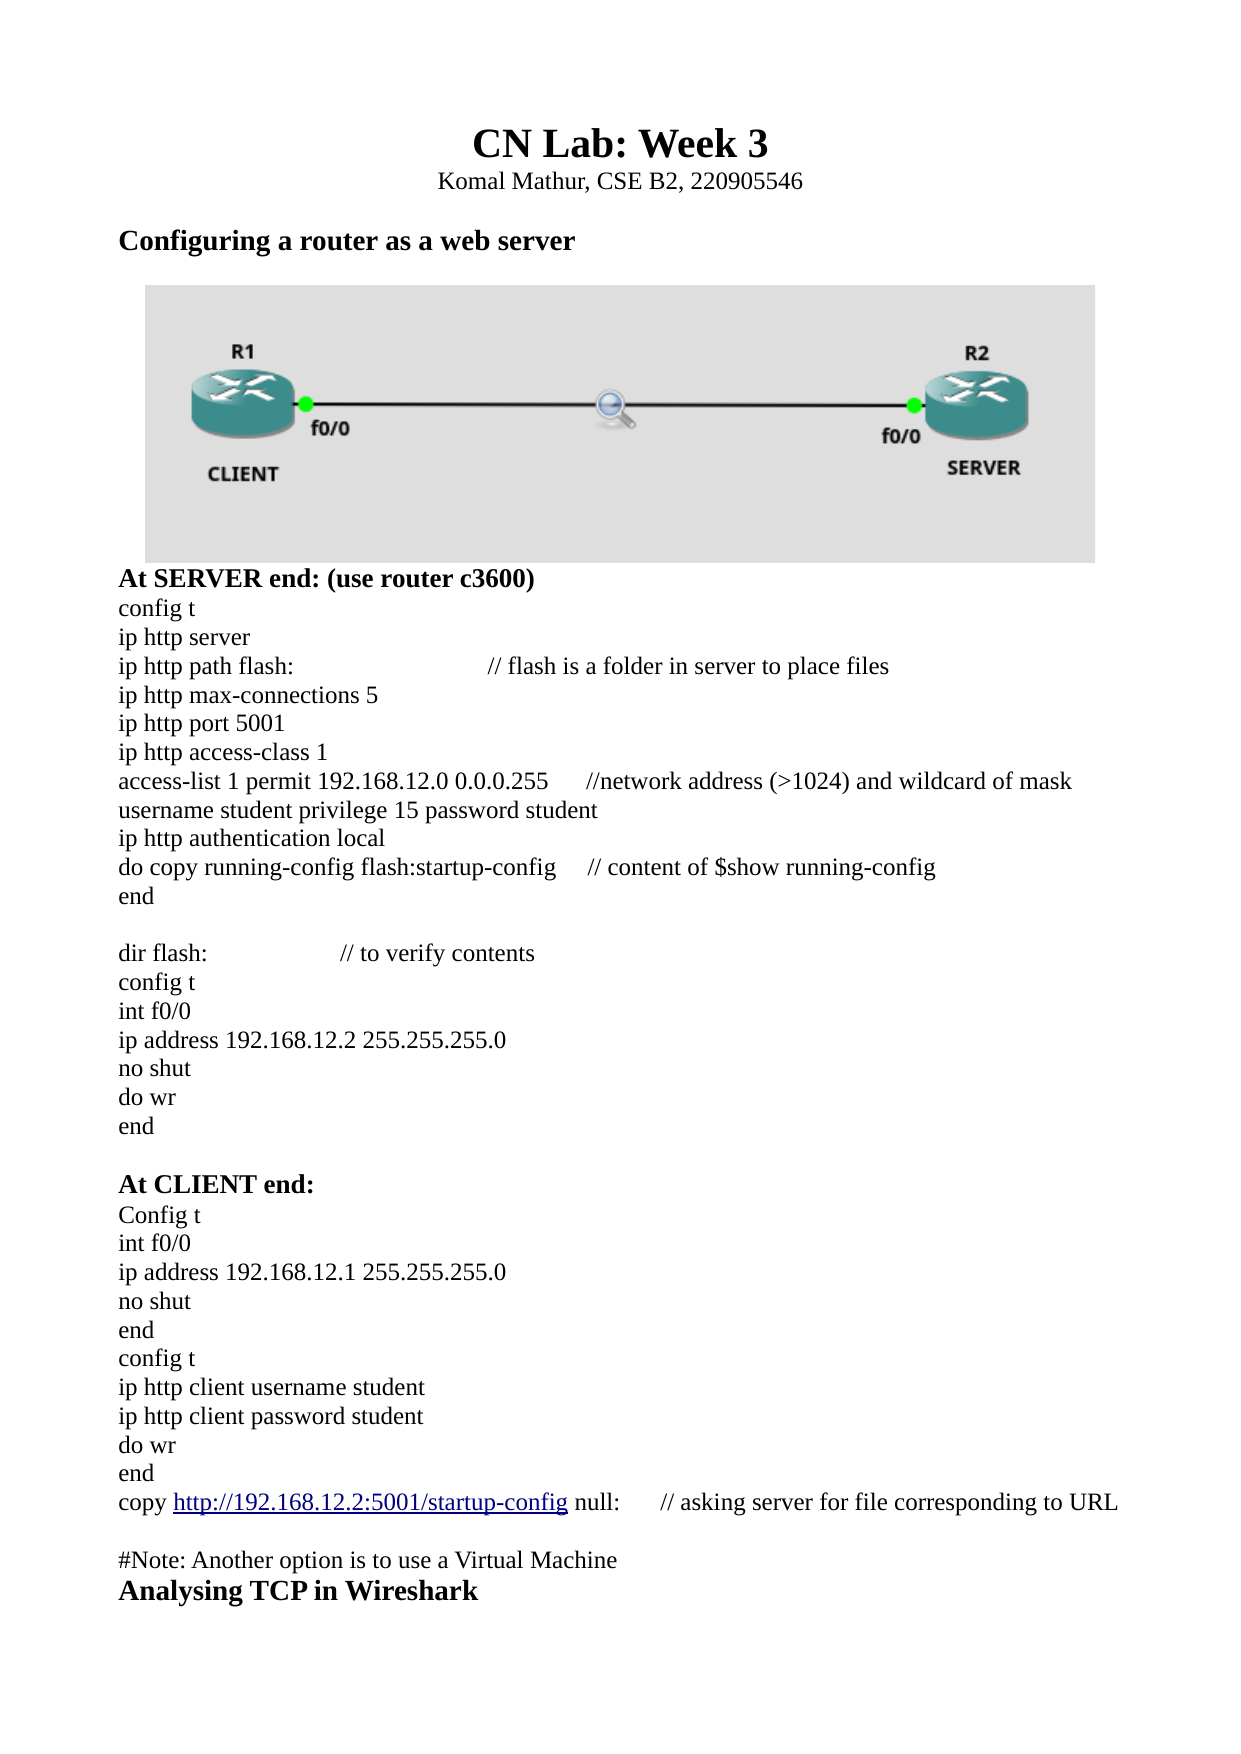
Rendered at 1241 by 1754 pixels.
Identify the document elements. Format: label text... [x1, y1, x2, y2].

text no shut [118, 1286, 1122, 1315]
text ip http access-class 1 [118, 737, 1122, 766]
text end [118, 1111, 1122, 1140]
text access-list 1 permit 192.168.12.0 0.0.0.255 //network address (>1024) and wildcard of mask [118, 766, 1122, 795]
text do copy running-config flash:startup-config // content of $show running-config [118, 852, 1122, 881]
text Komal Mathur, CSE B2, 220905546 [118, 166, 1122, 195]
text ip http max-connections 5 [118, 680, 1122, 708]
text Analysing TCP in Wireshark [118, 1573, 1122, 1607]
text #Note: Another option is to use a Virtual Machine [118, 1545, 1122, 1573]
text do wr [118, 1082, 1122, 1111]
text ip http authentication local [118, 823, 1122, 852]
text At SERVER end: (use router c3600) [118, 343, 1122, 593]
text Configuring a router as a web server [118, 223, 1122, 257]
text end [118, 1458, 1122, 1487]
text config t [118, 967, 1122, 996]
text dir flash: // to verify contents [118, 938, 1122, 967]
text ip http client username student [118, 1372, 1122, 1401]
text no shut [118, 1053, 1122, 1082]
text ip http path flash: // flash is a folder in server to place files [118, 651, 1122, 680]
text do wr [118, 1430, 1122, 1458]
text ip http server [118, 622, 1122, 651]
text copy http://192.168.12.2:5001/startup-config null: // asking server for file corresponding to URL [118, 1487, 1122, 1516]
text config t [118, 1343, 1122, 1372]
text Config t [118, 1200, 1122, 1228]
text end [118, 1315, 1122, 1343]
text At CLIENT end: [118, 1168, 1122, 1200]
text CN Lab: Week 3 [118, 118, 1122, 166]
text end [118, 881, 1122, 910]
text ip http client password student [118, 1401, 1122, 1430]
text int f0/0 [118, 1228, 1122, 1257]
text config t [118, 593, 1122, 622]
text ip http port 5001 [118, 708, 1122, 737]
text username student privilege 15 password student [118, 795, 1122, 823]
text ip address 192.168.12.1 255.255.255.0 [118, 1257, 1122, 1286]
text int f0/0 [118, 996, 1122, 1025]
text ip address 192.168.12.2 255.255.255.0 [118, 1025, 1122, 1053]
